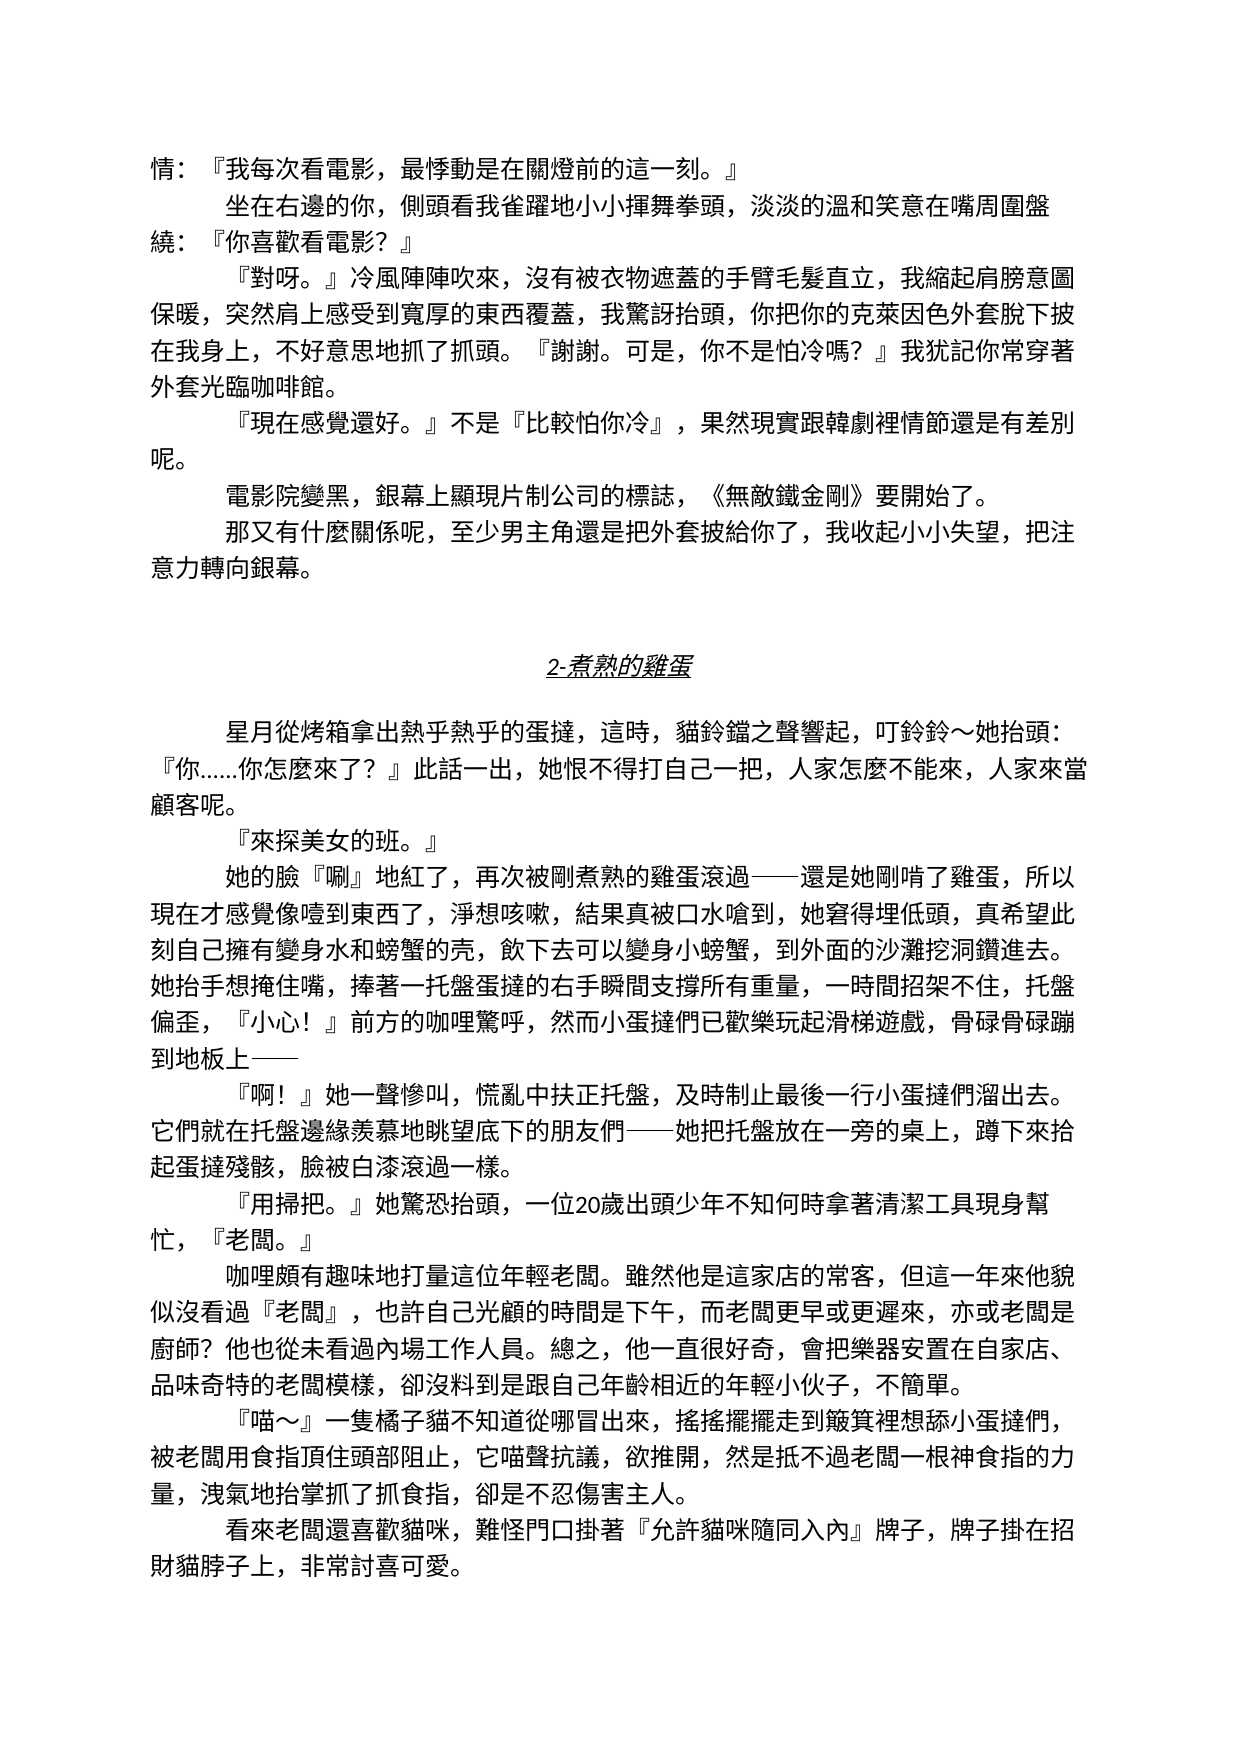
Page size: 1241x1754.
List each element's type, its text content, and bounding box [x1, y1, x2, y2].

text 坐在右邊的你，側頭看我雀躍地小小揮舞拳頭，淡淡的溫和笑意在嘴周圍盤繞：『你喜歡看電影？』 [150, 186, 1090, 259]
text 『用掃把。』她驚恐抬頭，一位20歲出頭少年不知何時拿著清潔工具現身幫忙，『老闆。』 [150, 1184, 1090, 1257]
text 『來探美女的班。』 [150, 822, 1090, 858]
text 『啊！』她一聲慘叫，慌亂中扶正托盤，及時制止最後一行小蛋撻們溜出去。它們就在托盤邊緣羨慕地眺望底下的朋友們——她把托盤放在一旁的桌上，蹲下來拾起蛋撻殘骸，臉被白漆滾過一樣。 [150, 1075, 1090, 1184]
text 咖哩頗有趣味地打量這位年輕老闆。雖然他是這家店的常客，但這一年來他貌似沒看過『老闆』，也許自己光顧的時間是下午，而老闆更早或更遲來，亦或老闆是廚師？他也從未看過內場工作人員。總之，他一直很好奇，會把樂器安置在自家店、品味奇特的老闆模樣，卻沒料到是跟自己年齡相近的年輕小伙子，不簡單。 [150, 1257, 1090, 1402]
text 電影院變黑，銀幕上顯現片制公司的標誌，《無敵鐵金剛》要開始了。 [150, 476, 1090, 512]
text 情：『我每次看電影，最悸動是在關燈前的這一刻。』 [150, 150, 1090, 186]
text 那又有什麼關係呢，至少男主角還是把外套披給你了，我收起小小失望，把注意力轉向銀幕。 [150, 512, 1090, 585]
text 『喵～』一隻橘子貓不知道從哪冒出來，搖搖擺擺走到簸箕裡想舔小蛋撻們，被老闆用食指頂住頭部阻止，它喵聲抗議，欲推開，然是抵不過老闆一根神食指的力量，洩氣地抬掌抓了抓食指，卻是不忍傷害主人。 [150, 1402, 1090, 1510]
text 2-煮熟的雞蛋 [150, 646, 1090, 682]
text 星月從烤箱拿出熱乎熱乎的蛋撻，這時，貓鈴鐺之聲響起，叮鈴鈴～她抬頭：『你......你怎麼來了？』此話一出，她恨不得打自己一把，人家怎麼不能來，人家來當顧客呢。 [150, 713, 1090, 822]
text 看來老闆還喜歡貓咪，難怪門口掛著『允許貓咪隨同入內』牌子，牌子掛在招財貓脖子上，非常討喜可愛。 [150, 1510, 1090, 1583]
text 她的臉『唰』地紅了，再次被剛煮熟的雞蛋滾過——還是她剛啃了雞蛋，所以現在才感覺像噎到東西了，淨想咳嗽，結果真被口水嗆到，她窘得埋低頭，真希望此刻自己擁有變身水和螃蟹的壳，飲下去可以變身小螃蟹，到外面的沙灘挖洞鑽進去。她抬手想掩住嘴，捧著一托盤蛋撻的右手瞬間支撐所有重量，一時間招架不住，托盤偏歪，『小心！』前方的咖哩驚呼，然而小蛋撻們已歡樂玩起滑梯遊戲，骨碌骨碌蹦到地板上—— [150, 858, 1090, 1075]
text 『現在感覺還好。』不是『比較怕你冷』，果然現實跟韓劇裡情節還是有差別呢。 [150, 404, 1090, 476]
text 『對呀。』冷風陣陣吹來，沒有被衣物遮蓋的手臂毛髮直立，我縮起肩膀意圖保暖，突然肩上感受到寬厚的東西覆蓋，我驚訝抬頭，你把你的克萊因色外套脫下披在我身上，不好意思地抓了抓頭。『謝謝。可是，你不是怕冷嗎？』我犹記你常穿著外套光臨咖啡館。 [150, 259, 1090, 404]
